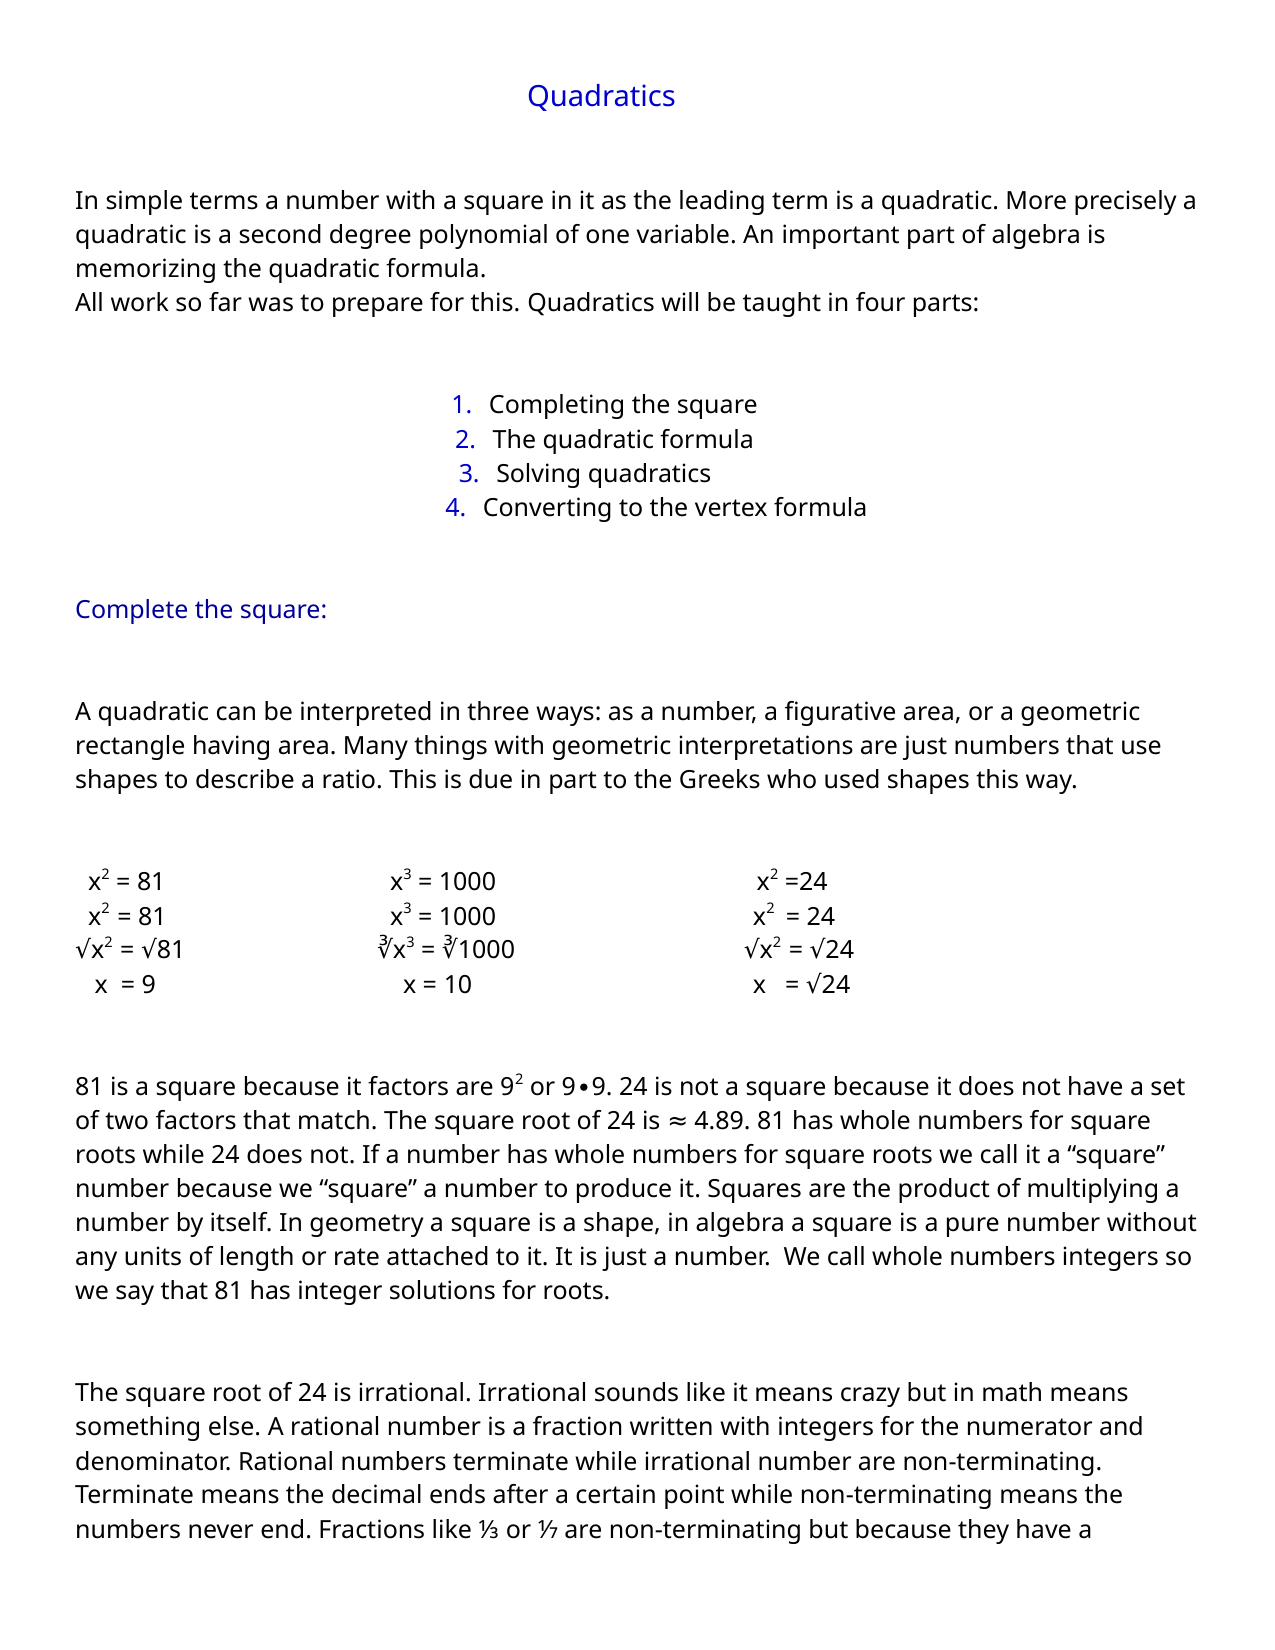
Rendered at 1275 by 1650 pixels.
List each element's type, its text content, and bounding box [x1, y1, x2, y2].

text x = 9 x = 10 x = √24 [75, 966, 1200, 1000]
list Completing the square [112, 387, 1200, 421]
text A quadratic can be interpreted in three ways: as a number, a figurative area, or a geometric rectangle having area. Many things with geometric interpretations are just numbers that use shapes to describe a ratio. This is due in part to the Greeks who used shapes this way. [75, 694, 1200, 796]
text x2 = 81 x3 = 1000 x2 =24 [75, 864, 1200, 898]
list Converting to the vertex formula [112, 489, 1200, 523]
list Solving quadratics [112, 455, 1200, 489]
text x2 = 81 x3 = 1000 x2 = 24 [75, 898, 1200, 932]
text 81 is a square because it factors are 92 or 9∙9. 24 is not a square because it does not have a set of two factors that match. The square root of 24 is ≈ 4.89. 81 has whole numbers for square roots while 24 does not. If a number has whole numbers for square roots we call it a “square” number because we “square” a number to produce it. Squares are the product of multiplying a number by itself. In geometry a square is a shape, in algebra a square is a pure number without any units of length or rate attached to it. It is just a number. We call whole numbers integers so we say that 81 has integer solutions for roots. [75, 1068, 1200, 1307]
text In simple terms a number with a square in it as the leading term is a quadratic. More precisely a quadratic is a second degree polynomial of one variable. An important part of algebra is memorizing the quadratic formula. [75, 183, 1200, 285]
text Complete the square: [75, 592, 1200, 626]
text √x2 = √81 ∛x3 = ∛1000 √x2 = √24 [75, 932, 1200, 966]
text All work so far was to prepare for this. Quadratics will be taught in four parts: [75, 285, 1200, 319]
text The square root of 24 is irrational. Irrational sounds like it means crazy but in math means something else. A rational number is a fraction written with integers for the numerator and denominator. Rational numbers terminate while irrational number are non-terminating. Terminate means the decimal ends after a certain point while non-terminating means the numbers never end. Fractions like ⅓ or ⅐ are non-terminating but because they have a [75, 1375, 1200, 1545]
list The quadratic formula [112, 421, 1200, 455]
text Quadratics [75, 75, 1200, 115]
